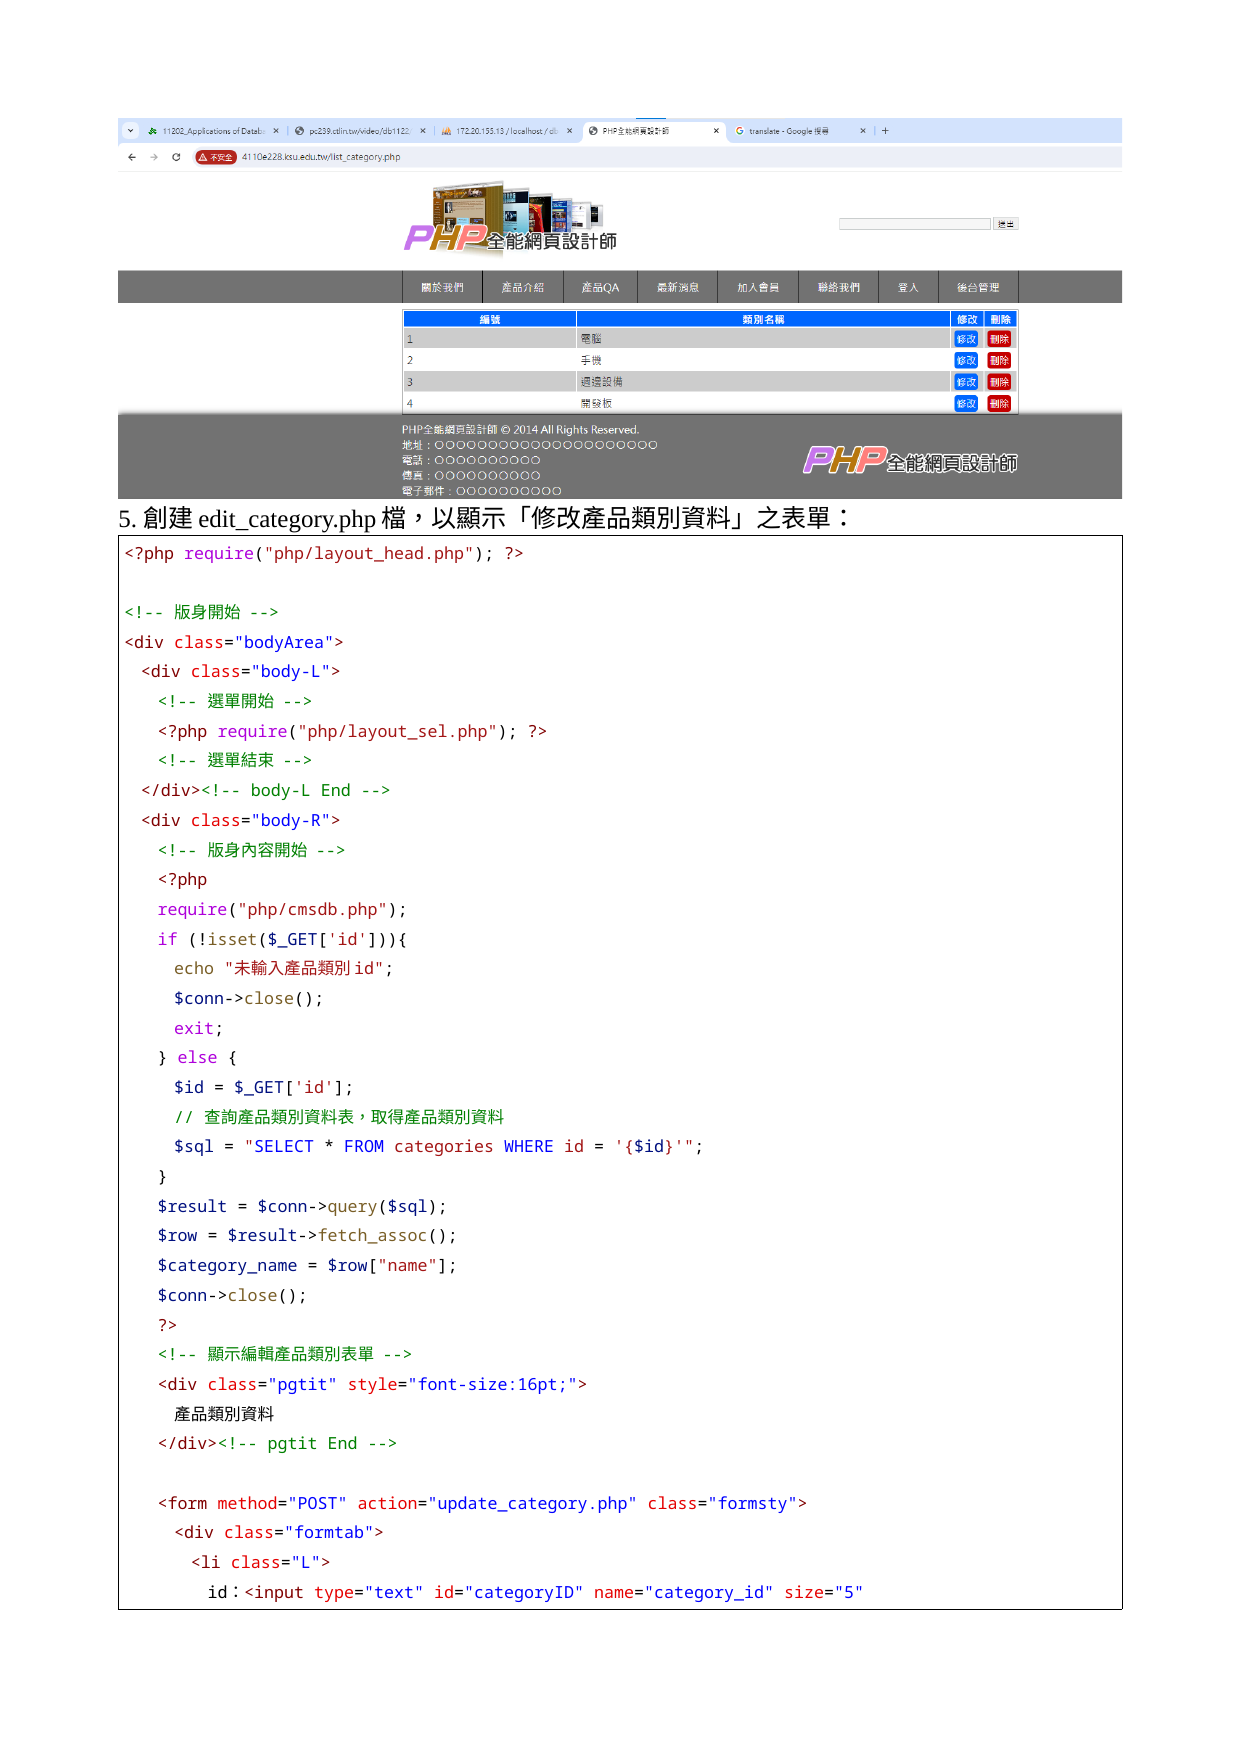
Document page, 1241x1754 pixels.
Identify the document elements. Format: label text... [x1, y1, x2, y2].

table_header <?php require("php/layout_head.php"); ?> <!-- 版身開始 --> <div class="bodyArea"> <div class="body-L"> <!-- 選單開始 --> <?php require("php/layout_sel.php"); ?> <!-- 選單結束 --> </div><!-- body-L End --> <div class="body-R"> <!-- 版身內容開始 --> <?php require("php/cmsdb.php"); if (!isset($_GET['id'])){ echo "未輸入產品類別id"; $conn->close(); exit; } else { $id = $_GET['id']; // 查詢產品類別資料表，取得產品類別資料 $sql = "SELECT * FROM categories WHERE id = '{$id}'"; } $result = $conn->query($sql); $row = $result->fetch_assoc(); $category_name = $row["name"]; $conn->close(); ?> <!-- 顯示編輯產品類別表單 --> <div class="pgtit" style="font-size:16pt;"> 產品類別資料 </div><!-- pgtit End --> <form method="POST" action="update_category.php" class="formsty"> <div class="formtab"> <li class="L"> id：<input type="text" id="categoryID" name="category_id" size="5" [119, 536, 1122, 1609]
text 5. 創建edit_category.php檔，以顯示「修改產品類別資料」之表單： [118, 499, 1122, 535]
